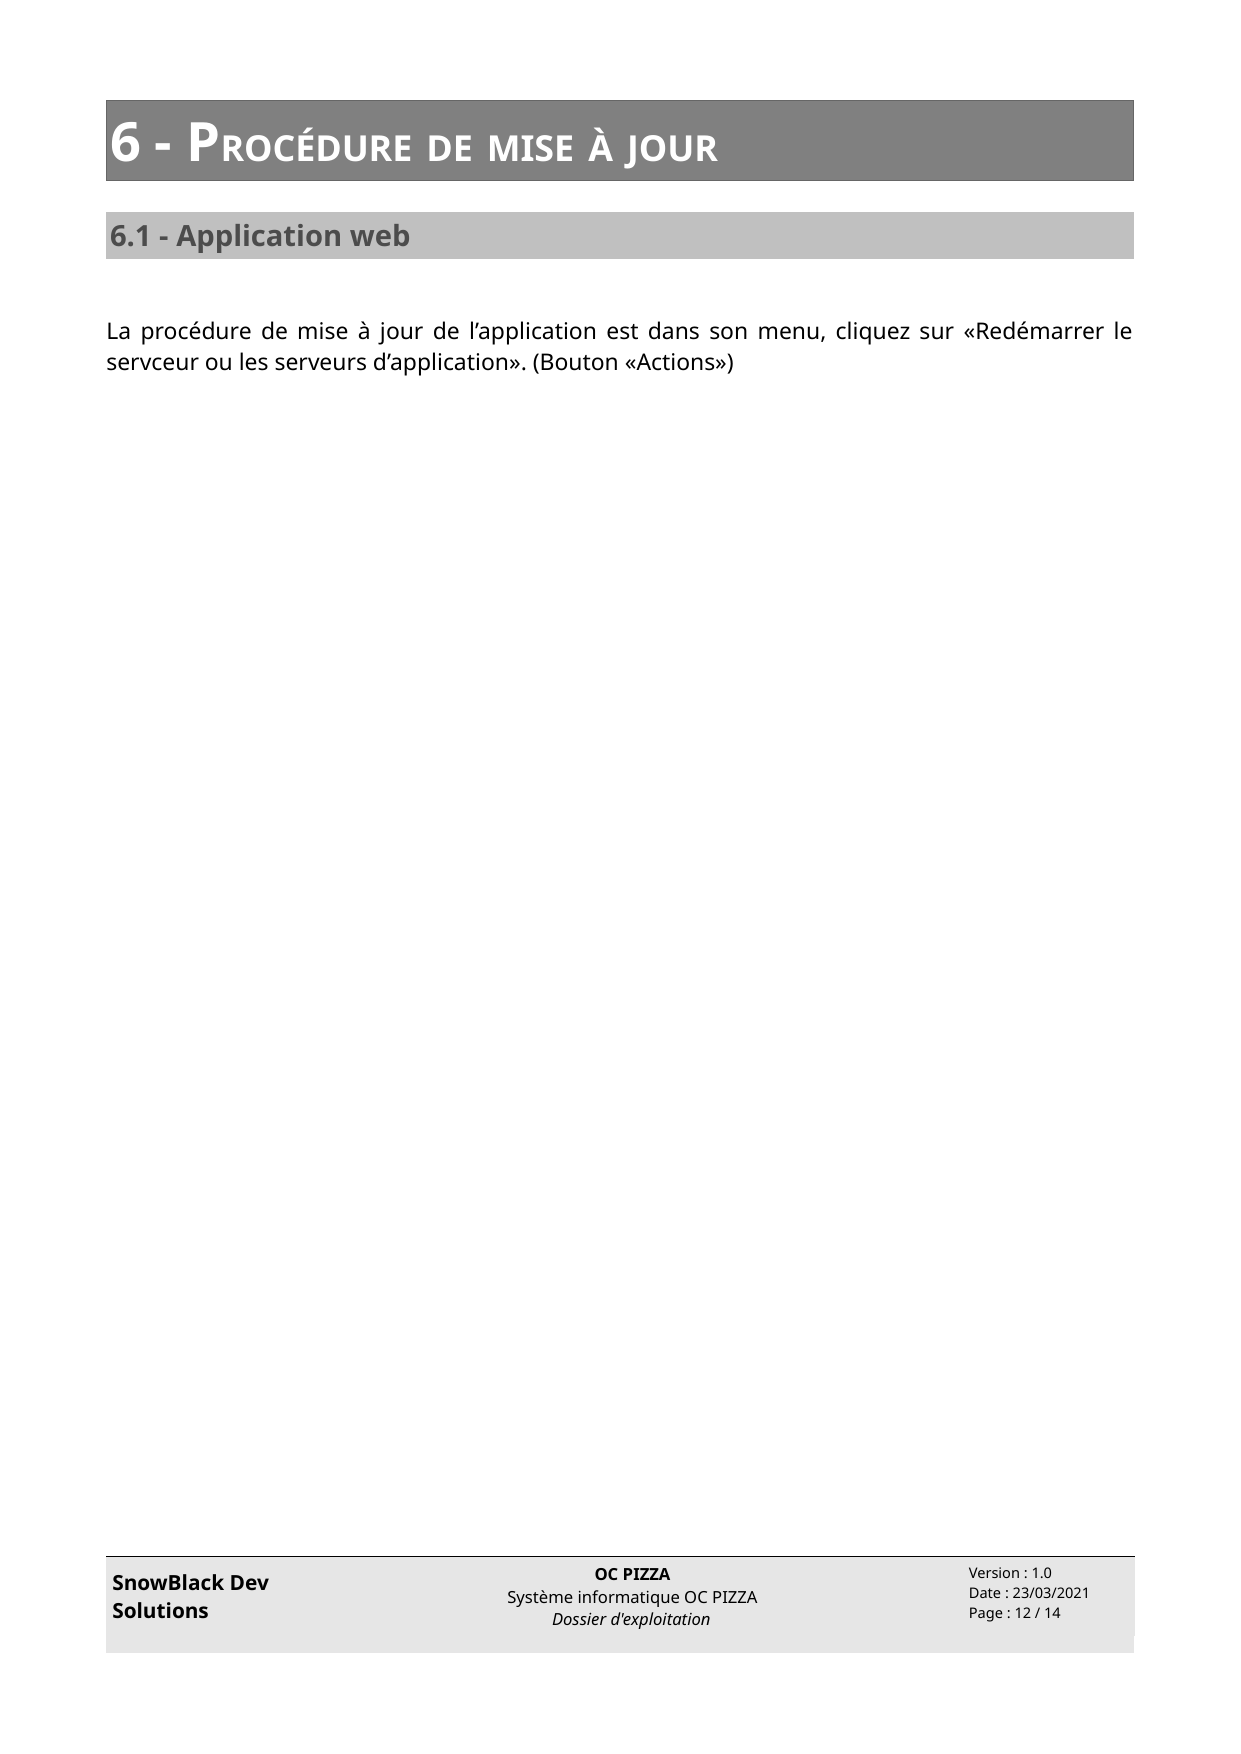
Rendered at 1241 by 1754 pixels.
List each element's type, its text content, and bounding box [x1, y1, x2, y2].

subtitle Application web [107, 213, 1133, 258]
text La procédure de mise à jour de l’application est dans son menu, cliquez sur «Redémarrer le servceur ou les serveurs d’application». (Bouton «Actions») [106, 315, 1134, 377]
subtitle Procédure de mise à jour [107, 101, 1133, 180]
